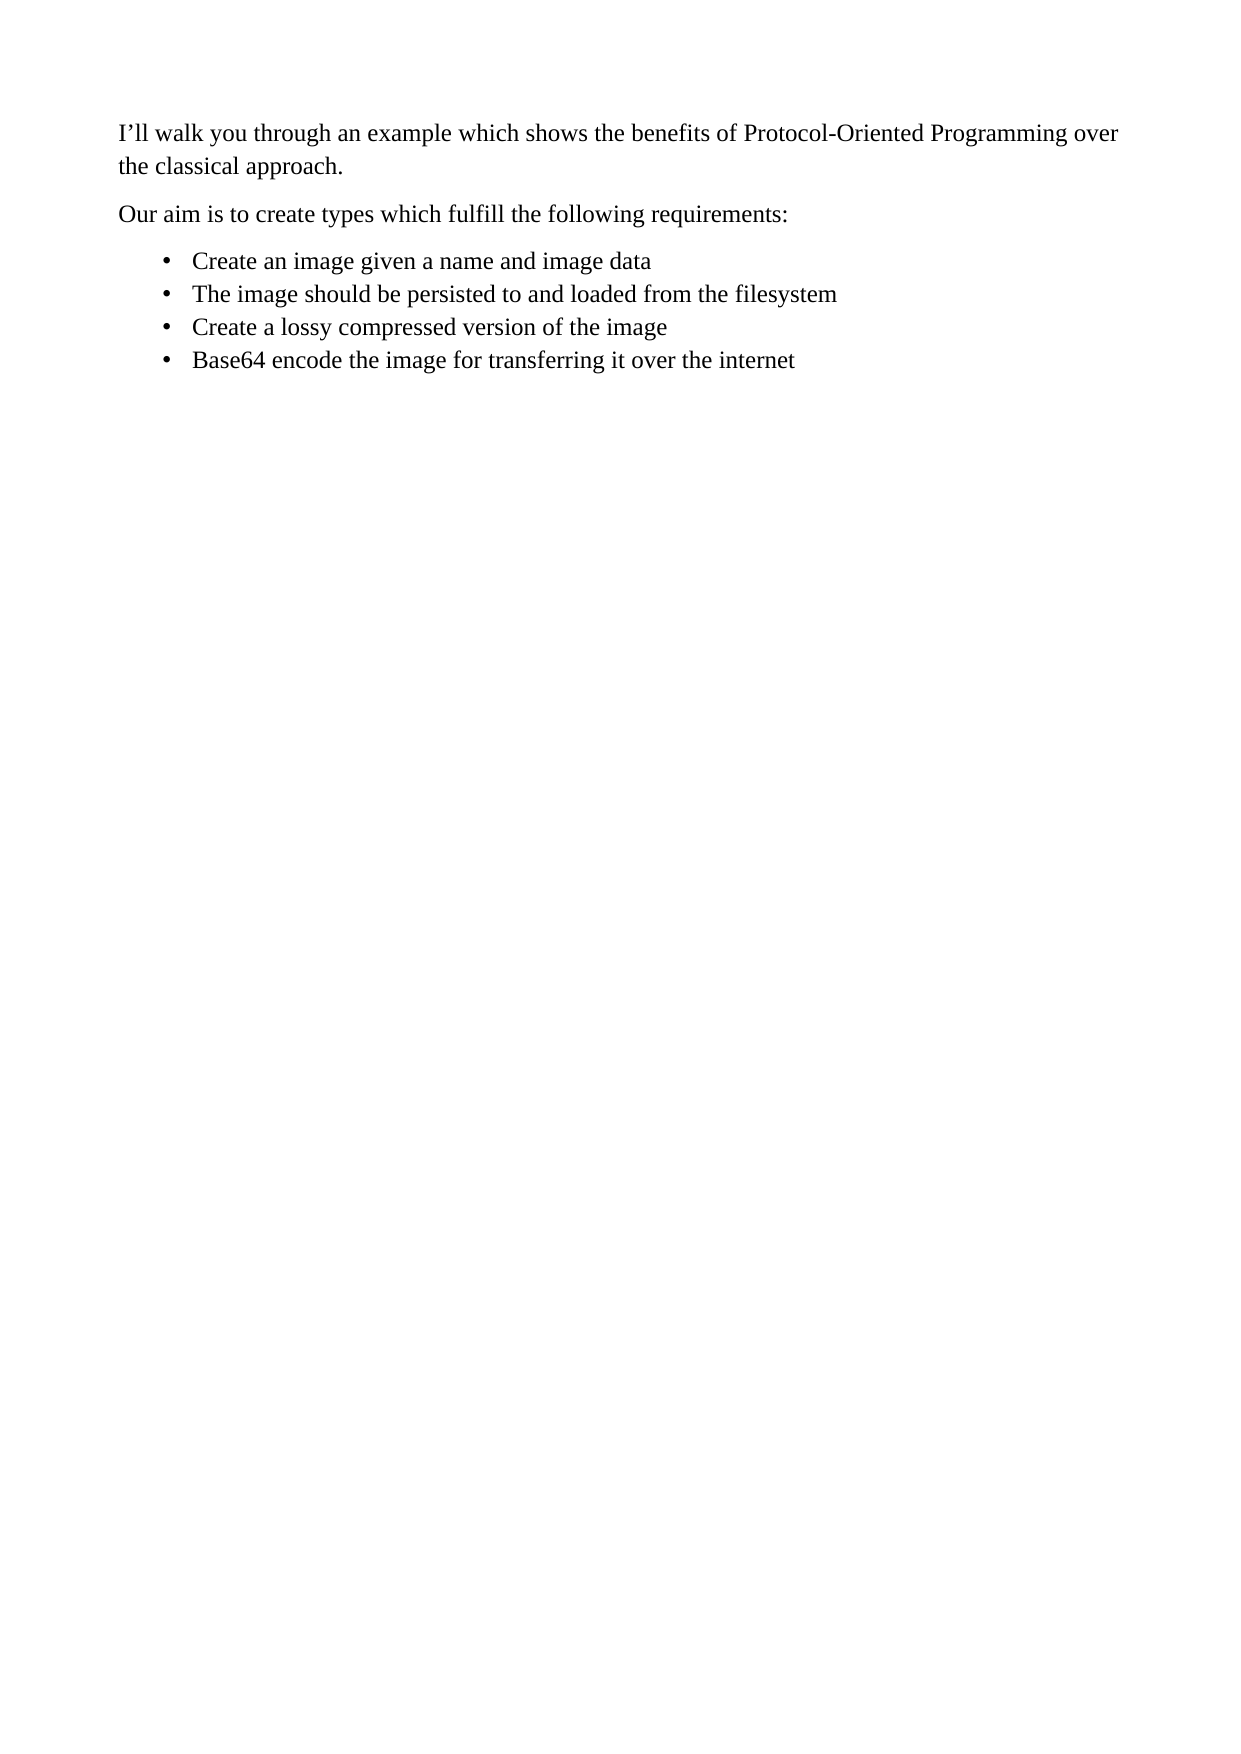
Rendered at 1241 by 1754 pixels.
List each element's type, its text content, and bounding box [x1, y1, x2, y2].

text Our aim is to create types which fulfill the following requirements: [118, 199, 1122, 227]
list The image should be persisted to and loaded from the filesystem [162, 279, 1122, 308]
list Create an image given a name and image data [162, 246, 1122, 275]
list Base64 encode the image for transferring it over the internet [162, 345, 1122, 374]
list Create a lossy compressed version of the image [162, 312, 1122, 341]
text I’ll walk you through an example which shows the benefits of Protocol-Oriented Programming over the classical approach. [118, 118, 1122, 180]
